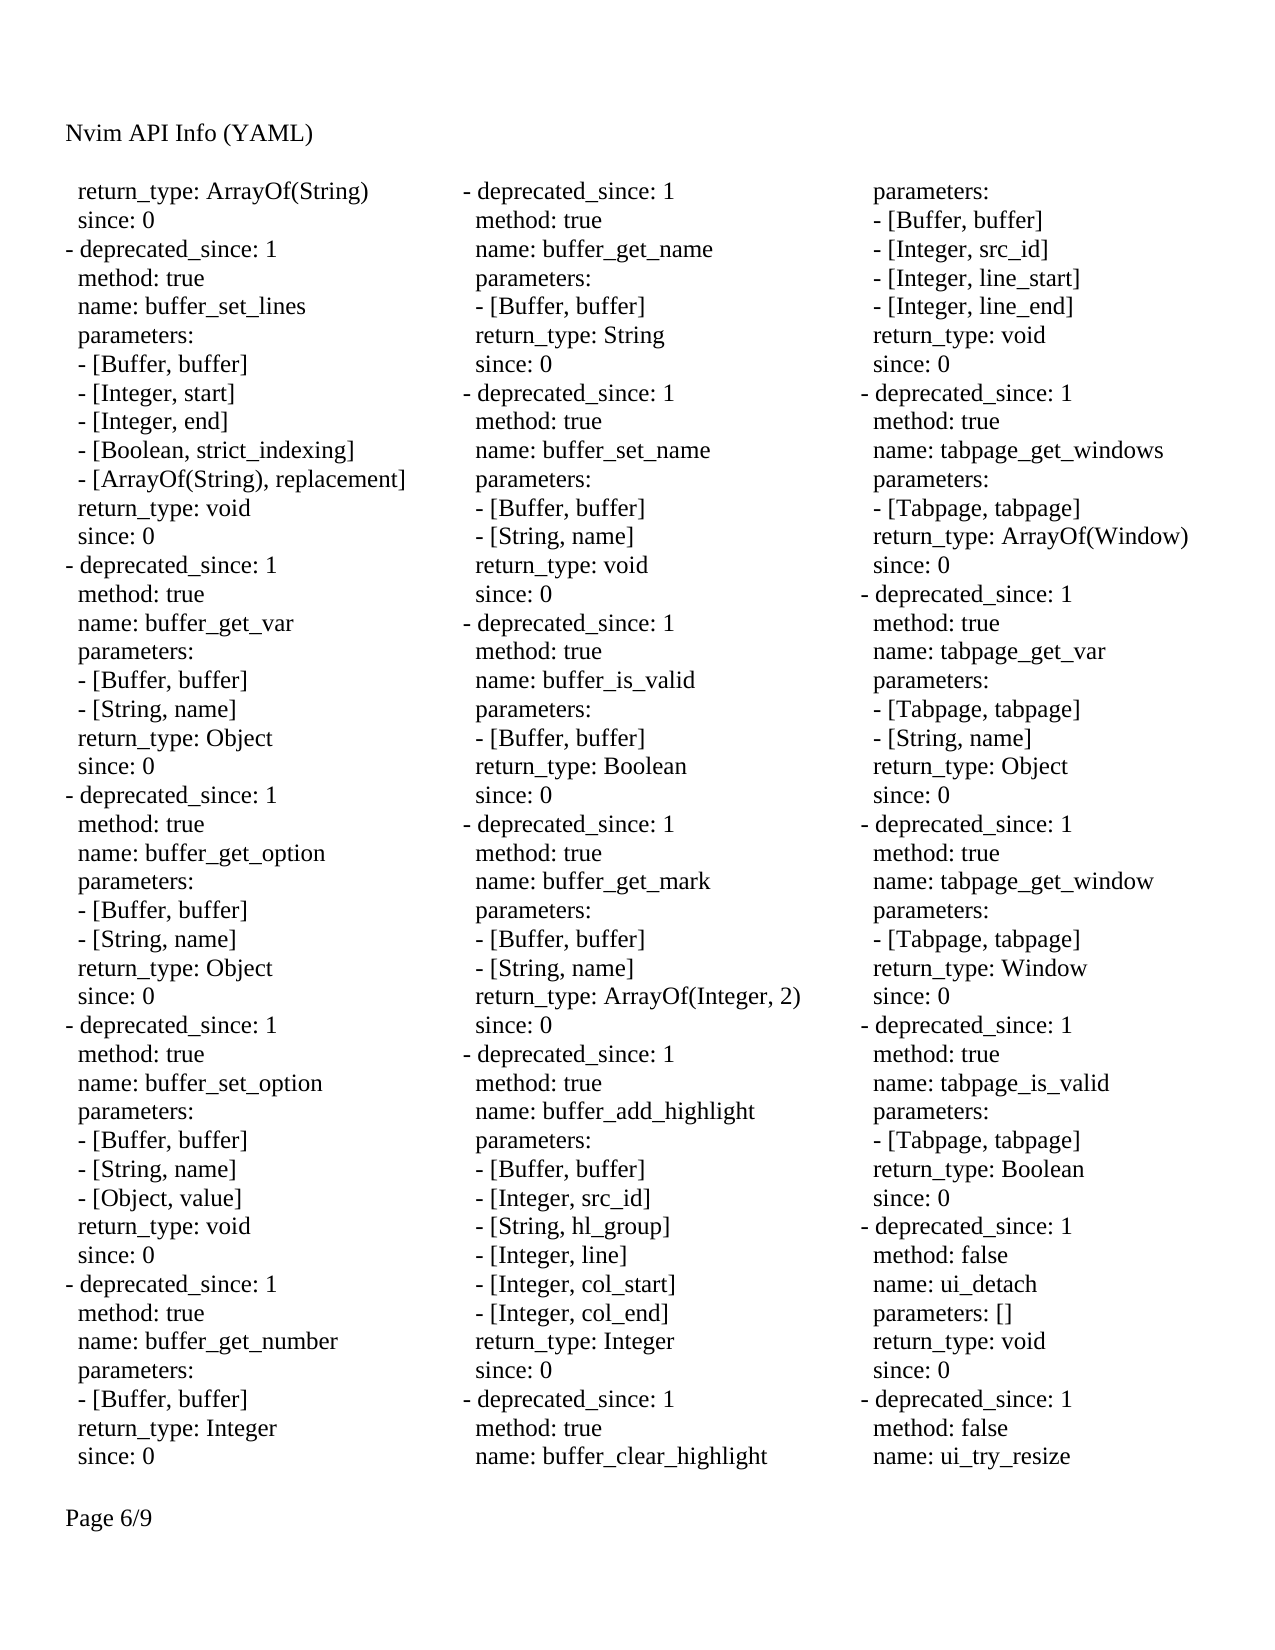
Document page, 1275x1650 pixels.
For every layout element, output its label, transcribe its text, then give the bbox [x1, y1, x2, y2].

text method: true [860, 608, 1228, 636]
text since: 0 [860, 1183, 1228, 1211]
text since: 0 [463, 1010, 830, 1039]
text since: 0 [65, 521, 433, 550]
text - [Buffer, buffer] [65, 895, 433, 924]
text since: 0 [860, 981, 1228, 1010]
text parameters: [463, 694, 830, 723]
text name: buffer_get_number [65, 1326, 433, 1355]
text - [String, hl_group] [463, 1211, 830, 1240]
text method: true [463, 205, 830, 234]
text - [String, name] [463, 953, 830, 981]
text - [String, name] [65, 924, 433, 953]
text name: buffer_set_lines [65, 291, 433, 320]
text - [Buffer, buffer] [65, 1125, 433, 1154]
text - deprecated_since: 1 [463, 176, 830, 205]
text return_type: Boolean [463, 751, 830, 780]
text - [String, name] [463, 521, 830, 550]
text method: false [860, 1413, 1228, 1441]
text - deprecated_since: 1 [860, 579, 1228, 608]
text - [Tabpage, tabpage] [860, 1125, 1228, 1154]
text name: buffer_set_name [463, 435, 830, 464]
text - [Buffer, buffer] [65, 349, 433, 378]
text - [Tabpage, tabpage] [860, 694, 1228, 723]
text - [Boolean, strict_indexing] [65, 435, 433, 464]
text method: true [65, 1298, 433, 1326]
text return_type: Integer [463, 1326, 830, 1355]
text - deprecated_since: 1 [65, 550, 433, 579]
text parameters: [65, 866, 433, 895]
text - [Object, value] [65, 1183, 433, 1211]
text - [Integer, src_id] [463, 1183, 830, 1211]
text parameters: [463, 263, 830, 291]
text - deprecated_since: 1 [860, 809, 1228, 838]
text name: tabpage_get_windows [860, 435, 1228, 464]
text - deprecated_since: 1 [860, 1211, 1228, 1240]
text - [Tabpage, tabpage] [860, 493, 1228, 521]
text name: ui_try_resize [860, 1441, 1228, 1470]
text - [Tabpage, tabpage] [860, 924, 1228, 953]
text method: true [463, 1068, 830, 1096]
text method: true [860, 406, 1228, 435]
text - deprecated_since: 1 [463, 608, 830, 636]
text return_type: Integer [65, 1413, 433, 1441]
text - [Buffer, buffer] [463, 924, 830, 953]
text return_type: Object [860, 751, 1228, 780]
text method: true [463, 838, 830, 866]
text parameters: [860, 464, 1228, 493]
text return_type: void [860, 320, 1228, 349]
text parameters: [860, 895, 1228, 924]
text return_type: Object [65, 723, 433, 751]
text since: 0 [65, 1240, 433, 1269]
text parameters: [860, 176, 1228, 205]
text - [Integer, line_start] [860, 263, 1228, 291]
text parameters: [463, 464, 830, 493]
text parameters: [463, 1125, 830, 1154]
text method: true [65, 579, 433, 608]
text - [Integer, end] [65, 406, 433, 435]
text return_type: ArrayOf(Integer, 2) [463, 981, 830, 1010]
text - [Integer, line_end] [860, 291, 1228, 320]
text - [String, name] [65, 694, 433, 723]
text name: buffer_add_highlight [463, 1096, 830, 1125]
text - deprecated_since: 1 [463, 1039, 830, 1068]
text - [Buffer, buffer] [463, 1154, 830, 1183]
text name: buffer_get_mark [463, 866, 830, 895]
text return_type: void [860, 1326, 1228, 1355]
text - deprecated_since: 1 [65, 1010, 433, 1039]
text method: false [860, 1240, 1228, 1269]
text return_type: Window [860, 953, 1228, 981]
text parameters: [860, 1096, 1228, 1125]
text method: true [860, 838, 1228, 866]
text method: true [860, 1039, 1228, 1068]
text return_type: Object [65, 953, 433, 981]
text parameters: [65, 1355, 433, 1384]
text name: buffer_set_option [65, 1068, 433, 1096]
text - [Buffer, buffer] [65, 1384, 433, 1413]
text since: 0 [463, 1355, 830, 1384]
text name: buffer_get_var [65, 608, 433, 636]
text parameters: [65, 636, 433, 665]
text method: true [463, 636, 830, 665]
text parameters: [65, 320, 433, 349]
text since: 0 [65, 981, 433, 1010]
text since: 0 [65, 1441, 433, 1470]
text name: ui_detach [860, 1269, 1228, 1298]
text - [ArrayOf(String), replacement] [65, 464, 433, 493]
text method: true [65, 1039, 433, 1068]
text - deprecated_since: 1 [65, 780, 433, 809]
text method: true [463, 406, 830, 435]
text since: 0 [463, 780, 830, 809]
text name: buffer_get_option [65, 838, 433, 866]
text - [Integer, col_end] [463, 1298, 830, 1326]
text since: 0 [463, 349, 830, 378]
text return_type: String [463, 320, 830, 349]
text since: 0 [860, 550, 1228, 579]
text - deprecated_since: 1 [463, 1384, 830, 1413]
text return_type: Boolean [860, 1154, 1228, 1183]
text return_type: void [65, 493, 433, 521]
text - [Buffer, buffer] [860, 205, 1228, 234]
text name: tabpage_get_window [860, 866, 1228, 895]
text name: buffer_get_name [463, 234, 830, 263]
text parameters: [] [860, 1298, 1228, 1326]
text since: 0 [65, 205, 433, 234]
text - deprecated_since: 1 [860, 378, 1228, 406]
text method: true [65, 809, 433, 838]
text since: 0 [65, 751, 433, 780]
text name: tabpage_is_valid [860, 1068, 1228, 1096]
text return_type: ArrayOf(Window) [860, 521, 1228, 550]
text method: true [463, 1413, 830, 1441]
text since: 0 [860, 349, 1228, 378]
text - deprecated_since: 1 [860, 1384, 1228, 1413]
text parameters: [860, 665, 1228, 694]
text parameters: [65, 1096, 433, 1125]
text parameters: [463, 895, 830, 924]
text - [Integer, col_start] [463, 1269, 830, 1298]
text - deprecated_since: 1 [860, 1010, 1228, 1039]
text since: 0 [860, 780, 1228, 809]
text - deprecated_since: 1 [65, 234, 433, 263]
text return_type: ArrayOf(String) [65, 176, 433, 205]
text - [String, name] [860, 723, 1228, 751]
text - deprecated_since: 1 [65, 1269, 433, 1298]
text return_type: void [463, 550, 830, 579]
text - [Integer, start] [65, 378, 433, 406]
text - [String, name] [65, 1154, 433, 1183]
text - [Buffer, buffer] [65, 665, 433, 694]
text - deprecated_since: 1 [463, 378, 830, 406]
text - [Integer, src_id] [860, 234, 1228, 263]
text since: 0 [463, 579, 830, 608]
text method: true [65, 263, 433, 291]
text since: 0 [860, 1355, 1228, 1384]
text name: tabpage_get_var [860, 636, 1228, 665]
text - [Buffer, buffer] [463, 291, 830, 320]
text - deprecated_since: 1 [463, 809, 830, 838]
text - [Buffer, buffer] [463, 723, 830, 751]
text - [Integer, line] [463, 1240, 830, 1269]
text name: buffer_clear_highlight [463, 1441, 830, 1470]
text return_type: void [65, 1211, 433, 1240]
text name: buffer_is_valid [463, 665, 830, 694]
text - [Buffer, buffer] [463, 493, 830, 521]
